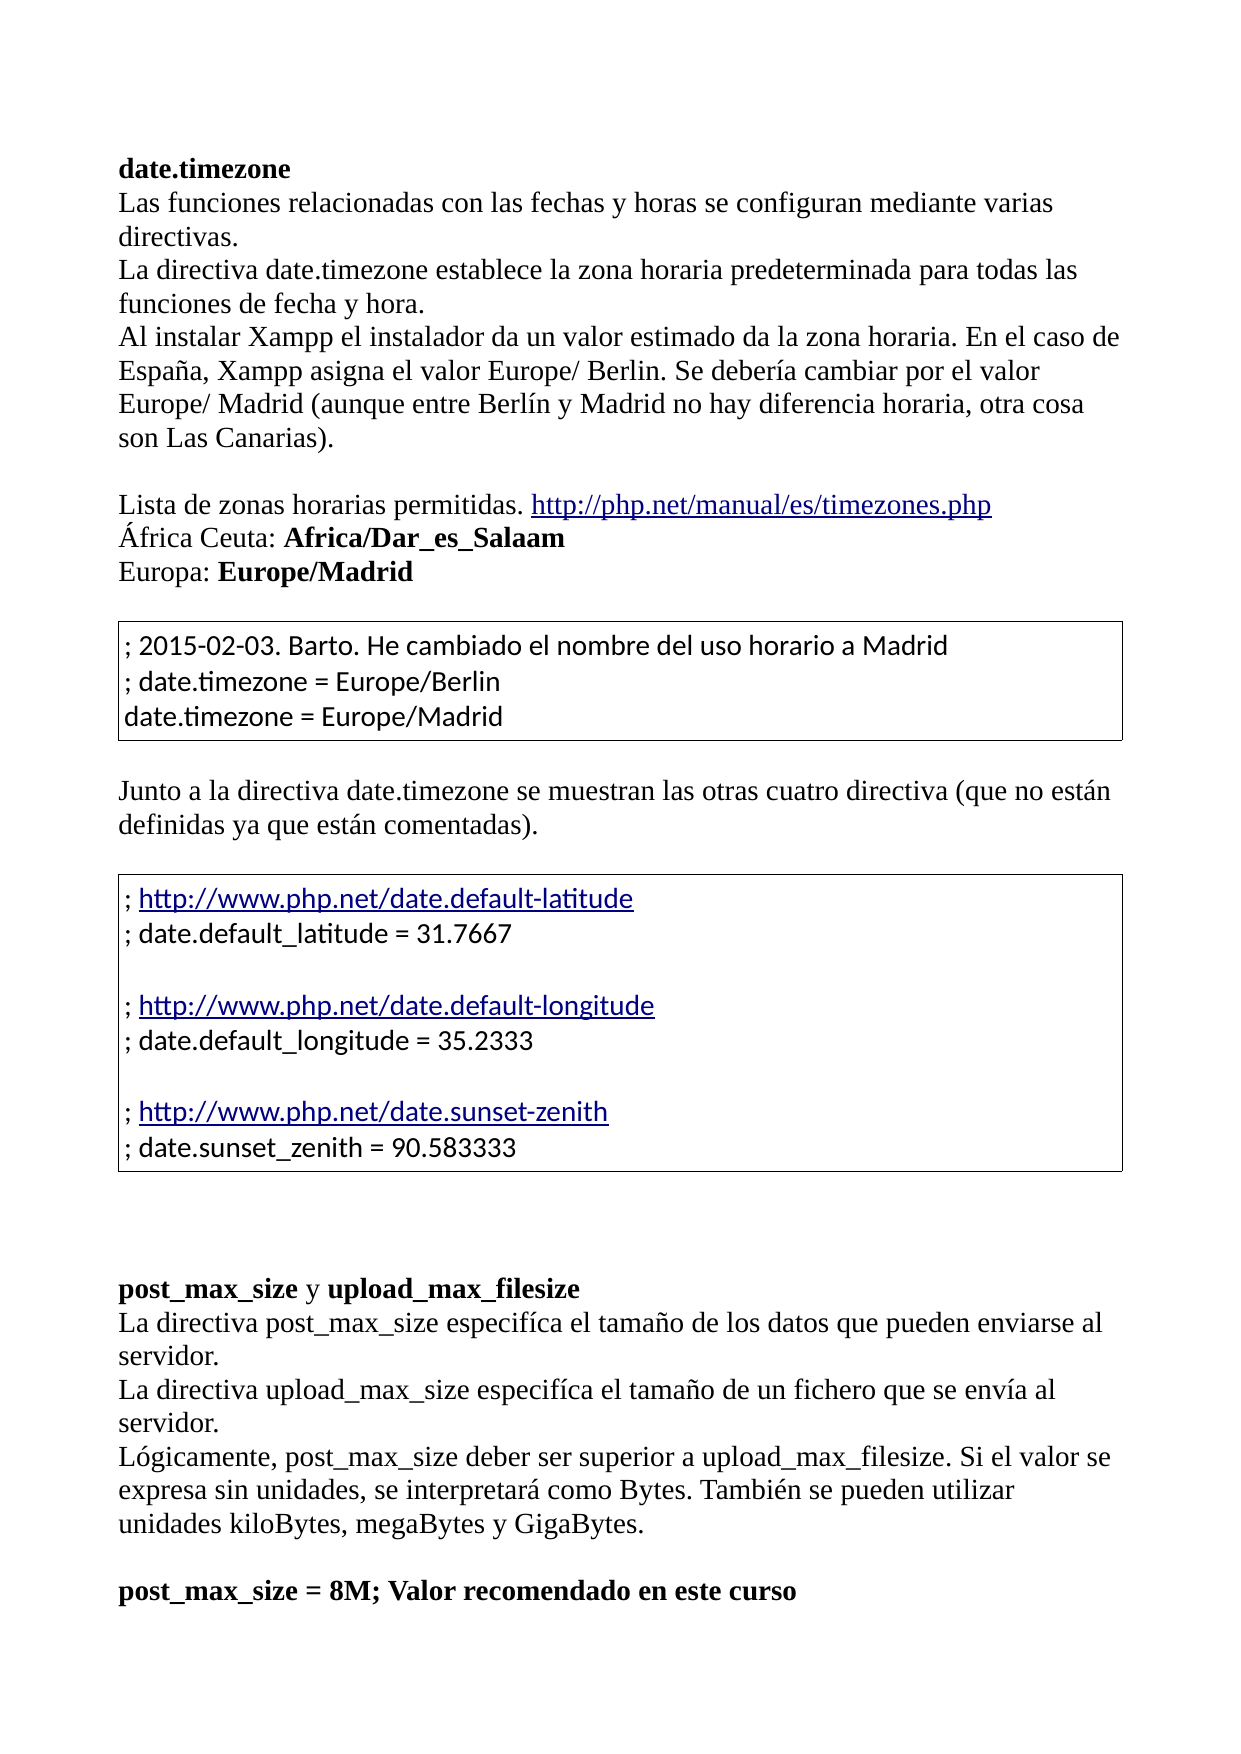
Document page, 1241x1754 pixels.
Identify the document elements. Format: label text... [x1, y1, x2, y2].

table_header ; 2015-02-03. Barto. He cambiado el nombre del uso horario a Madrid ; date.timezone = Europe/Berlin date.timezone = Europe/Madrid [119, 622, 1122, 740]
text Al instalar Xampp el instalador da un valor estimado da la zona horaria. En el caso de España, Xampp asigna el valor Europe/ Berlin. Se debería cambiar por el valor Europe/ Madrid (aunque entre Berlín y Madrid no hay diferencia horaria, otra cosa son Las Canarias). [118, 319, 1122, 453]
text África Ceuta: Africa/Dar_es_Salaam [118, 521, 1122, 554]
table_header ; http://www.php.net/date.default-latitude ; date.default_latitude = 31.7667 ; http://www.php.net/date.default-longitude ; date.default_longitude = 35.2333 ; http://www.php.net/date.sunset-zenith ; date.sunset_zenith = 90.583333 [119, 875, 1122, 1171]
text La directiva post_max_size especifíca el tamaño de los datos que pueden enviarse al servidor. [118, 1305, 1122, 1372]
text post_max_size y upload_max_filesize [118, 1271, 1122, 1305]
text Lista de zonas horarias permitidas. http://php.net/manual/es/timezones.php [118, 487, 1122, 521]
text Junto a la directiva date.timezone se muestran las otras cuatro directiva (que no están definidas ya que están comentadas). [118, 773, 1122, 840]
text Europa: Europe/Madrid [118, 554, 1122, 588]
text Las funciones relacionadas con las fechas y horas se configuran mediante varias directivas. [118, 185, 1122, 252]
text post_max_size = 8M; Valor recomendado en este curso [118, 1573, 1122, 1607]
text date.timezone [118, 152, 1122, 185]
text La directiva upload_max_size especifíca el tamaño de un fichero que se envía al servidor. [118, 1372, 1122, 1439]
text Lógicamente, post_max_size deber ser superior a upload_max_filesize. Si el valor se expresa sin unidades, se interpretará como Bytes. También se pueden utilizar unidades kiloBytes, megaBytes y GigaBytes. [118, 1439, 1122, 1539]
text La directiva date.timezone establece la zona horaria predeterminada para todas las funciones de fecha y hora. [118, 252, 1122, 319]
